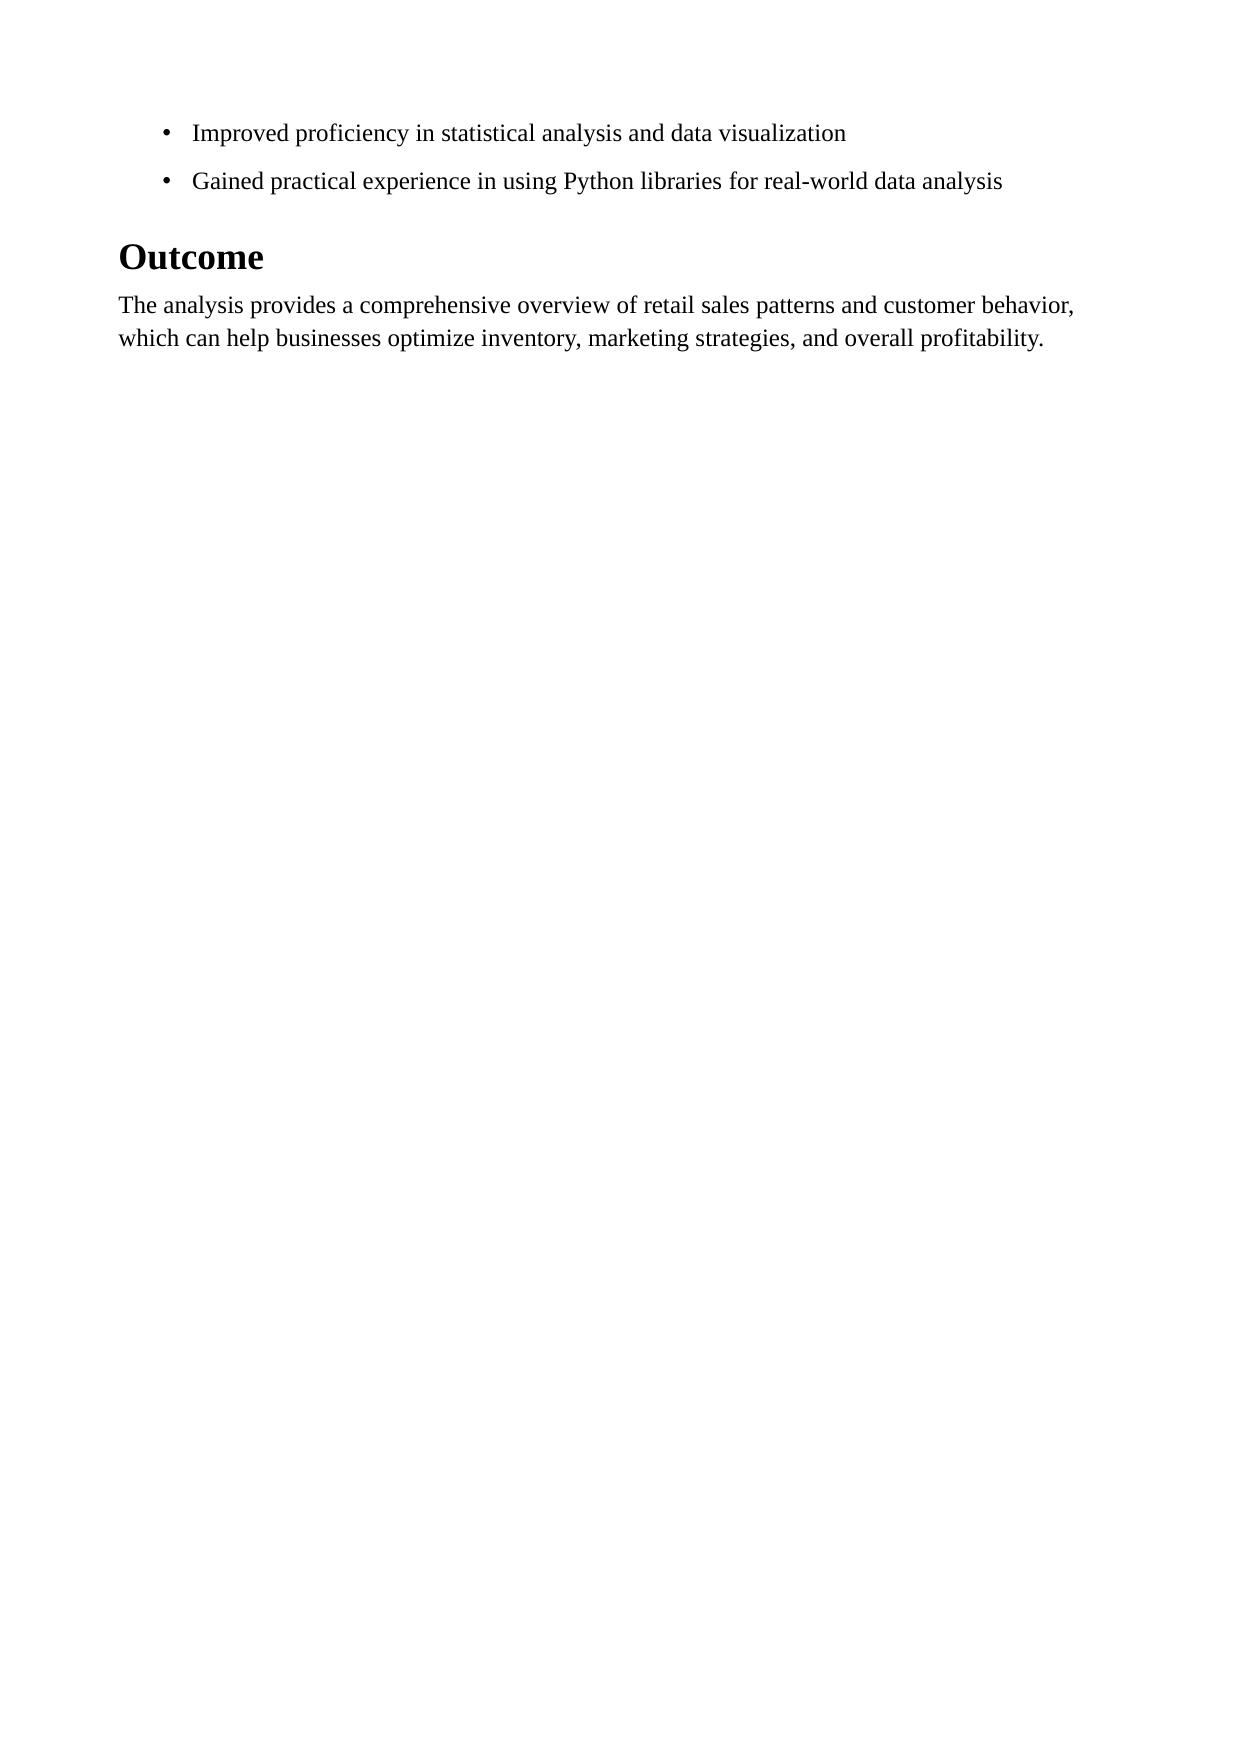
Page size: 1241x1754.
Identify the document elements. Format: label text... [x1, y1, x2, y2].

list Gained practical experience in using Python libraries for real-world data analysis [162, 166, 1122, 194]
text The analysis provides a comprehensive overview of retail sales patterns and customer behavior, which can help businesses optimize inventory, marketing strategies, and overall profitability. [118, 290, 1122, 352]
subtitle Outcome [118, 234, 1122, 277]
list Improved proficiency in statistical analysis and data visualization [162, 118, 1122, 147]
